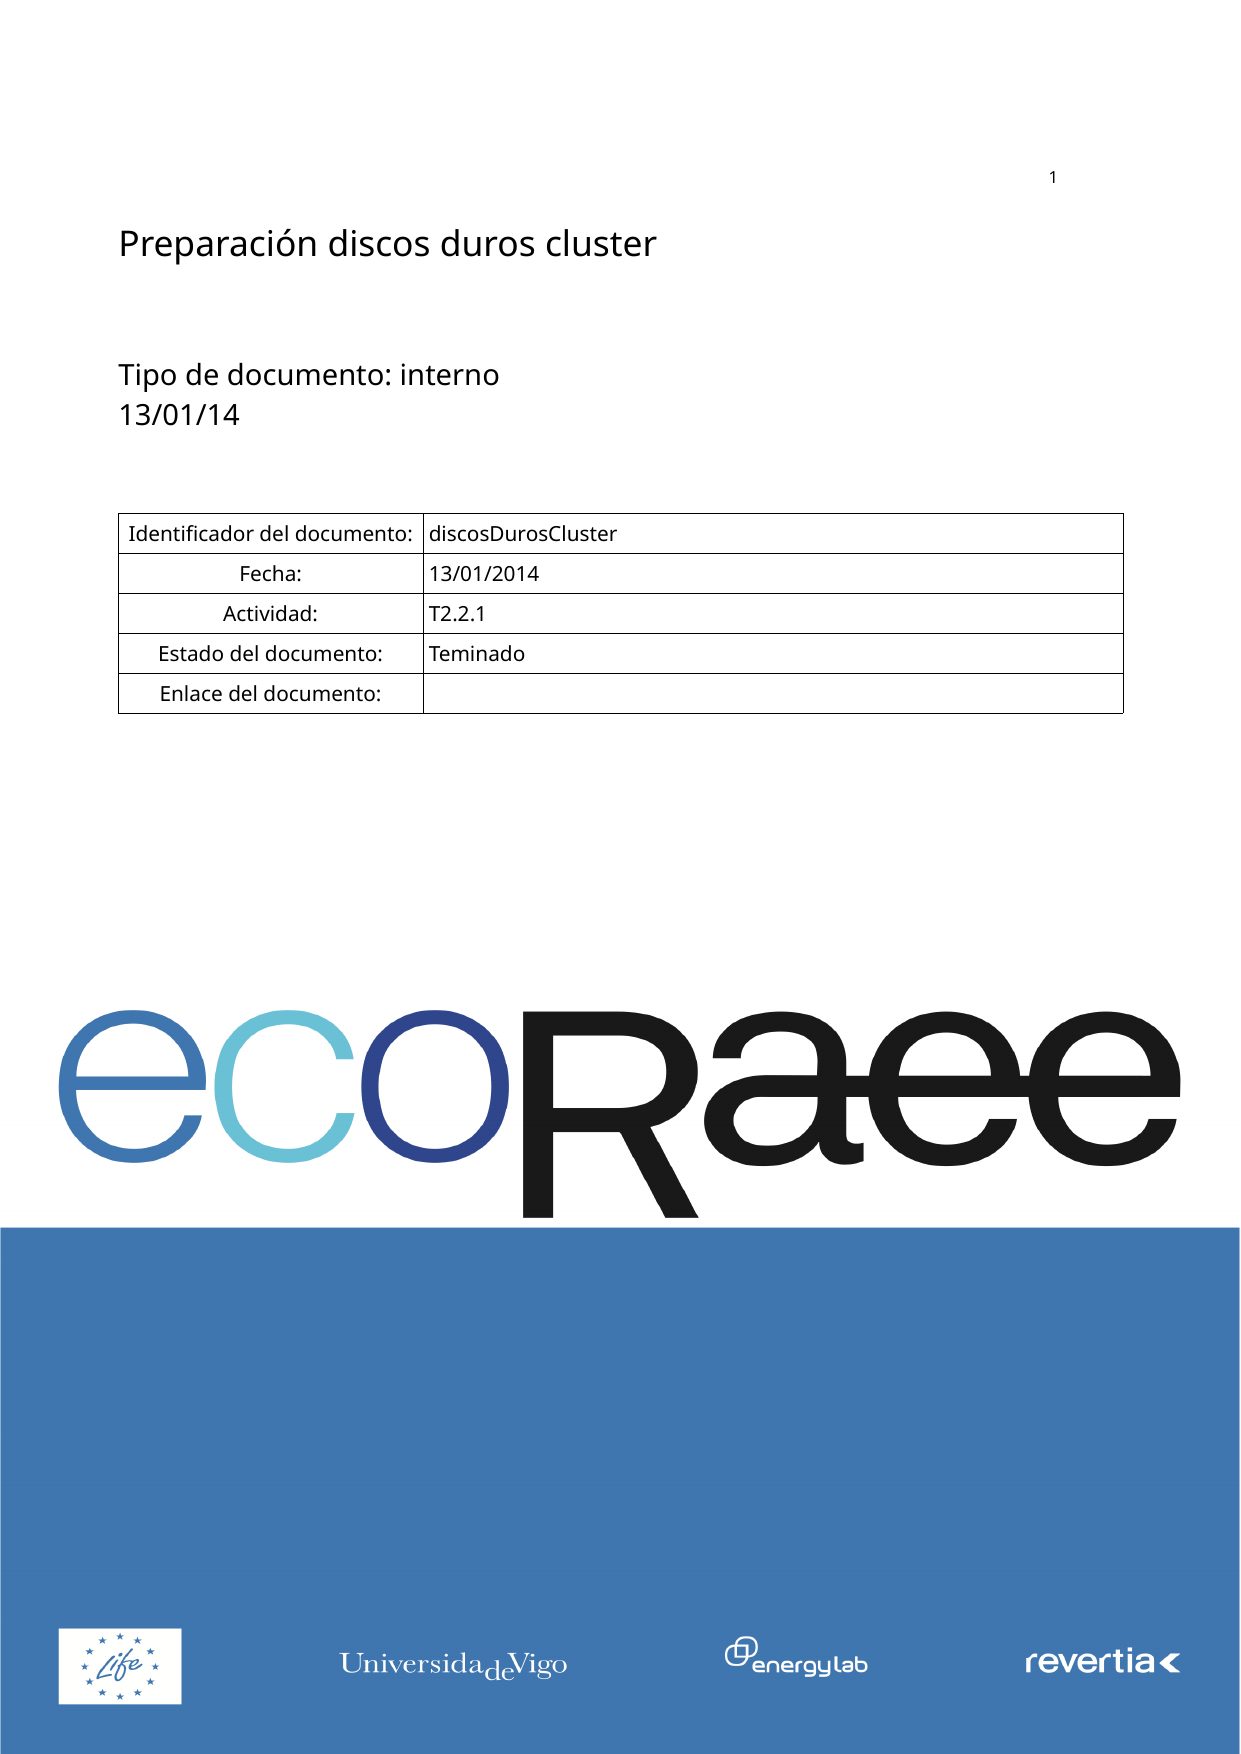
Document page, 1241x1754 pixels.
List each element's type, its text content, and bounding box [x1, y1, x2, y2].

table_cell [424, 674, 1123, 713]
table_header discosDurosCluster [424, 514, 1123, 553]
table_cell Teminado [424, 634, 1123, 673]
table_header Identificador del documento: [119, 514, 423, 553]
table_cell Enlace del documento: [119, 674, 423, 713]
table_cell Fecha: [119, 554, 423, 593]
table_cell 13/01/2014 [424, 554, 1123, 593]
table_cell T2.2.1 [424, 594, 1123, 633]
table_cell Actividad: [119, 594, 423, 633]
text Tipo de documento: interno [118, 354, 1122, 394]
text 13/01/14 [118, 394, 1122, 433]
table_cell Estado del documento: [119, 634, 423, 673]
text Preparación discos duros cluster [118, 218, 1122, 266]
